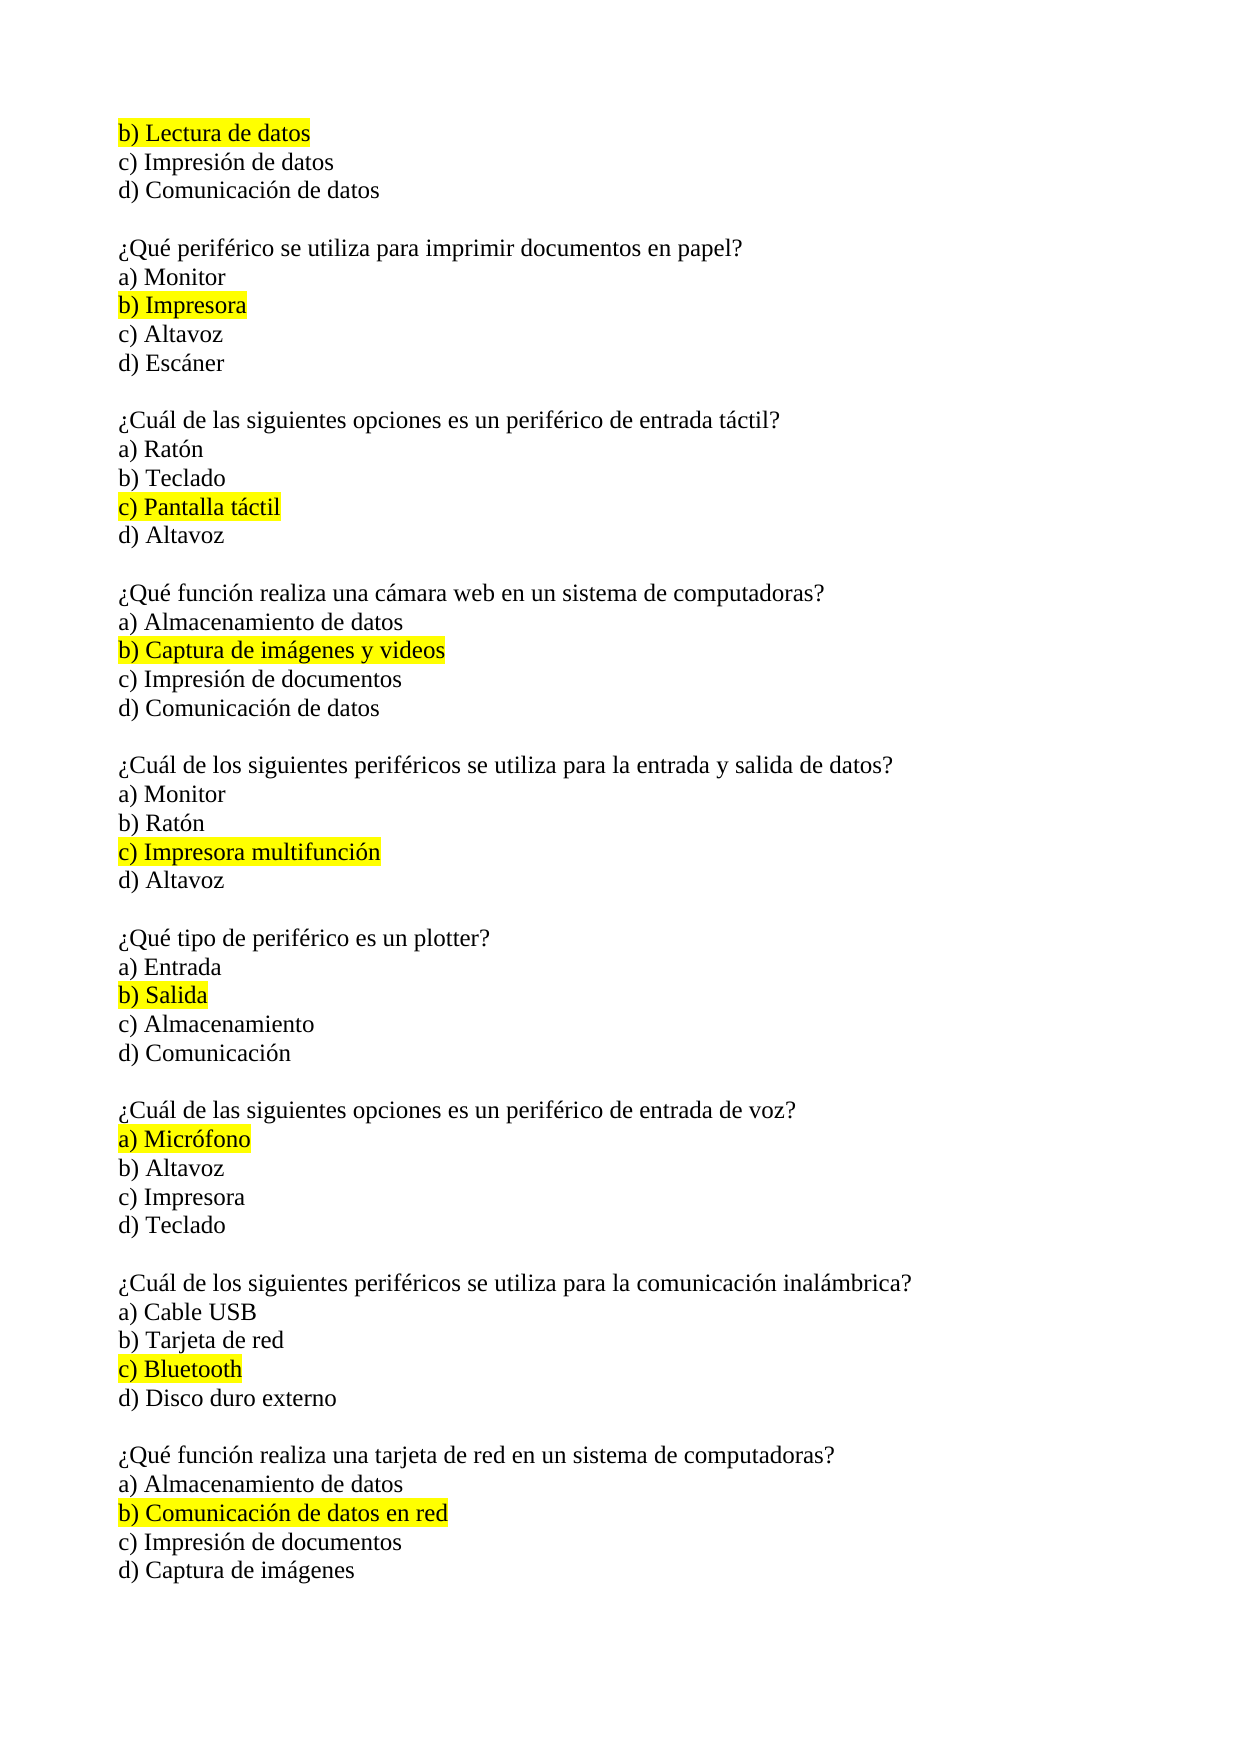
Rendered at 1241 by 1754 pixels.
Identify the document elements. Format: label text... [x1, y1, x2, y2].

text d) Comunicación [118, 1038, 1122, 1067]
text c) Pantalla táctil [118, 492, 1122, 521]
text b) Ratón [118, 808, 1122, 837]
text ¿Qué periférico se utiliza para imprimir documentos en papel? [118, 233, 1122, 262]
text ¿Cuál de los siguientes periféricos se utiliza para la entrada y salida de datos? [118, 751, 1122, 779]
text a) Ratón [118, 434, 1122, 463]
text a) Entrada [118, 952, 1122, 981]
text a) Almacenamiento de datos [118, 1469, 1122, 1498]
text b) Comunicación de datos en red [118, 1498, 1122, 1527]
text ¿Qué función realiza una tarjeta de red en un sistema de computadoras? [118, 1441, 1122, 1469]
text a) Monitor [118, 262, 1122, 291]
text d) Disco duro externo [118, 1383, 1122, 1412]
text c) Bluetooth [118, 1354, 1122, 1383]
text d) Comunicación de datos [118, 693, 1122, 722]
text d) Escáner [118, 348, 1122, 377]
text c) Impresión de documentos [118, 1527, 1122, 1556]
text c) Impresión de documentos [118, 664, 1122, 693]
text ¿Qué función realiza una cámara web en un sistema de computadoras? [118, 578, 1122, 607]
text b) Tarjeta de red [118, 1326, 1122, 1354]
text d) Captura de imágenes [118, 1556, 1122, 1584]
text ¿Cuál de los siguientes periféricos se utiliza para la comunicación inalámbrica? [118, 1268, 1122, 1297]
text ¿Cuál de las siguientes opciones es un periférico de entrada de voz? [118, 1096, 1122, 1124]
text a) Micrófono [118, 1124, 1122, 1153]
text d) Altavoz [118, 866, 1122, 894]
text ¿Qué tipo de periférico es un plotter? [118, 923, 1122, 952]
text c) Altavoz [118, 319, 1122, 348]
text a) Almacenamiento de datos [118, 607, 1122, 636]
text b) Teclado [118, 463, 1122, 492]
text c) Impresora multifunción [118, 837, 1122, 866]
text d) Teclado [118, 1211, 1122, 1239]
text a) Monitor [118, 779, 1122, 808]
text b) Lectura de datos [118, 118, 1122, 147]
text a) Cable USB [118, 1297, 1122, 1326]
text b) Salida [118, 981, 1122, 1009]
text c) Impresora [118, 1182, 1122, 1211]
text d) Altavoz [118, 521, 1122, 549]
text b) Altavoz [118, 1153, 1122, 1182]
text b) Captura de imágenes y videos [118, 636, 1122, 664]
text d) Comunicación de datos [118, 176, 1122, 204]
text ¿Cuál de las siguientes opciones es un periférico de entrada táctil? [118, 406, 1122, 434]
text c) Impresión de datos [118, 147, 1122, 176]
text c) Almacenamiento [118, 1009, 1122, 1038]
text b) Impresora [118, 291, 1122, 319]
